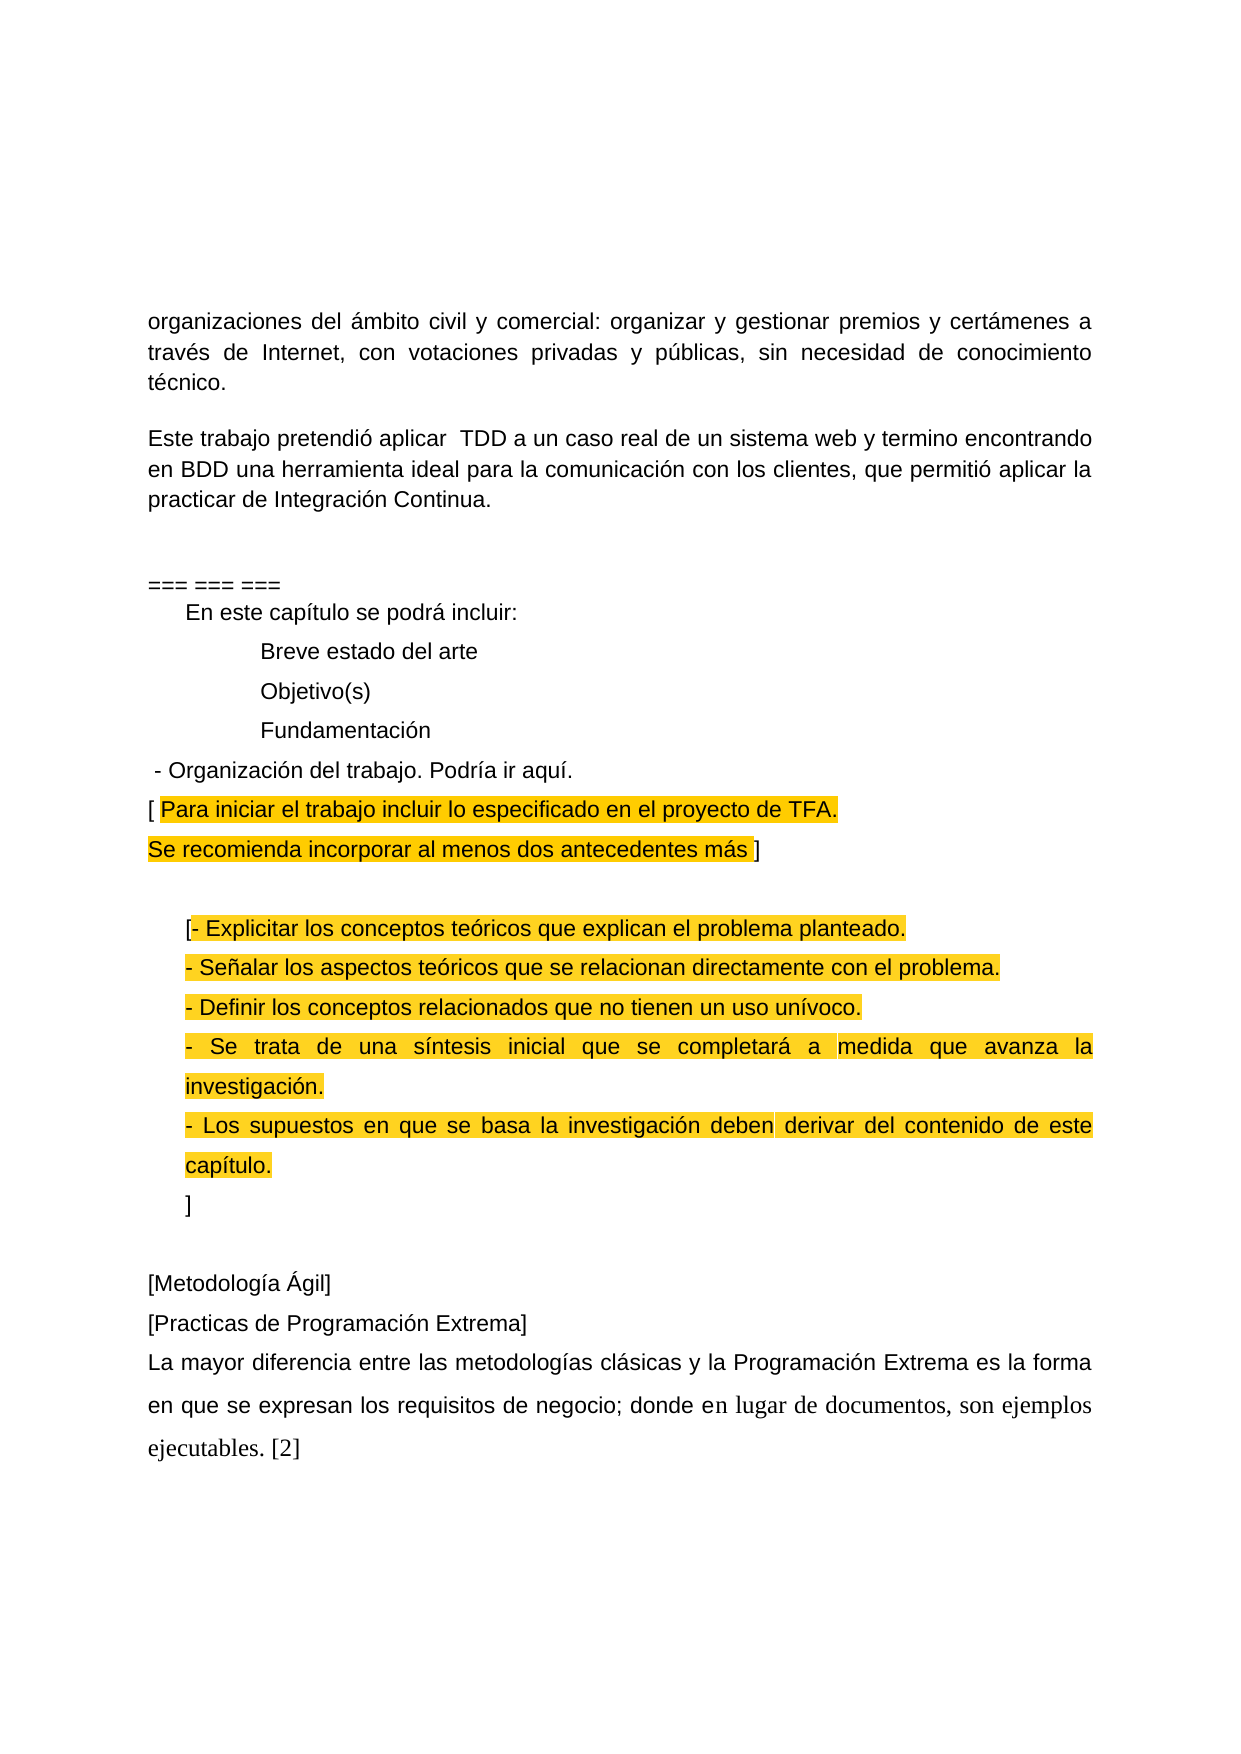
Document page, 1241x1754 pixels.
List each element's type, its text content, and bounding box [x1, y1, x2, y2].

text - Se trata de una síntesis inicial que se completará a medida que avanza la investigación. [185, 1033, 1093, 1099]
text [- Explicitar los conceptos teóricos que explican el problema planteado. [185, 915, 1093, 941]
text En este capítulo se podrá incluir: [185, 599, 1093, 625]
text [Practicas de Programación Extrema] [148, 1309, 1093, 1336]
text Se recomienda incorporar al menos dos antecedentes más ] [148, 836, 1093, 862]
text Fundamentación [260, 717, 1093, 744]
text [Metodología Ágil] [148, 1270, 1093, 1296]
text ] [185, 1191, 1093, 1217]
text - Los supuestos en que se basa la investigación deben derivar del contenido de este capítulo. [185, 1112, 1093, 1178]
text - Organización del trabajo. Podría ir aquí. [148, 757, 1093, 783]
text Objetivo(s) [260, 678, 1093, 704]
text - Definir los conceptos relacionados que no tienen un uso unívoco. [185, 994, 1093, 1020]
text - Señalar los aspectos teóricos que se relacionan directamente con el problema. [185, 954, 1093, 981]
text La mayor diferencia entre las metodologías clásicas y la Programación Extrema es la forma en que se expresan los requisitos de negocio; donde en lugar de documentos, son ejemplos ejecutables. [2] [148, 1349, 1093, 1462]
text === === === [148, 572, 1093, 599]
text [ Para iniciar el trabajo incluir lo especificado en el proyecto de TFA. [148, 796, 1093, 823]
text Este trabajo pretendió aplicar TDD a un caso real de un sistema web y termino encontrando en BDD una herramienta ideal para la comunicación con los clientes, que permitió aplicar la practicar de Integración Continua. [148, 425, 1093, 512]
text Breve estado del arte [260, 638, 1093, 665]
text organizaciones del ámbito civil y comercial: organizar y gestionar premios y certámenes a través de Internet, con votaciones privadas y públicas, sin necesidad de conocimiento técnico. [148, 308, 1093, 395]
